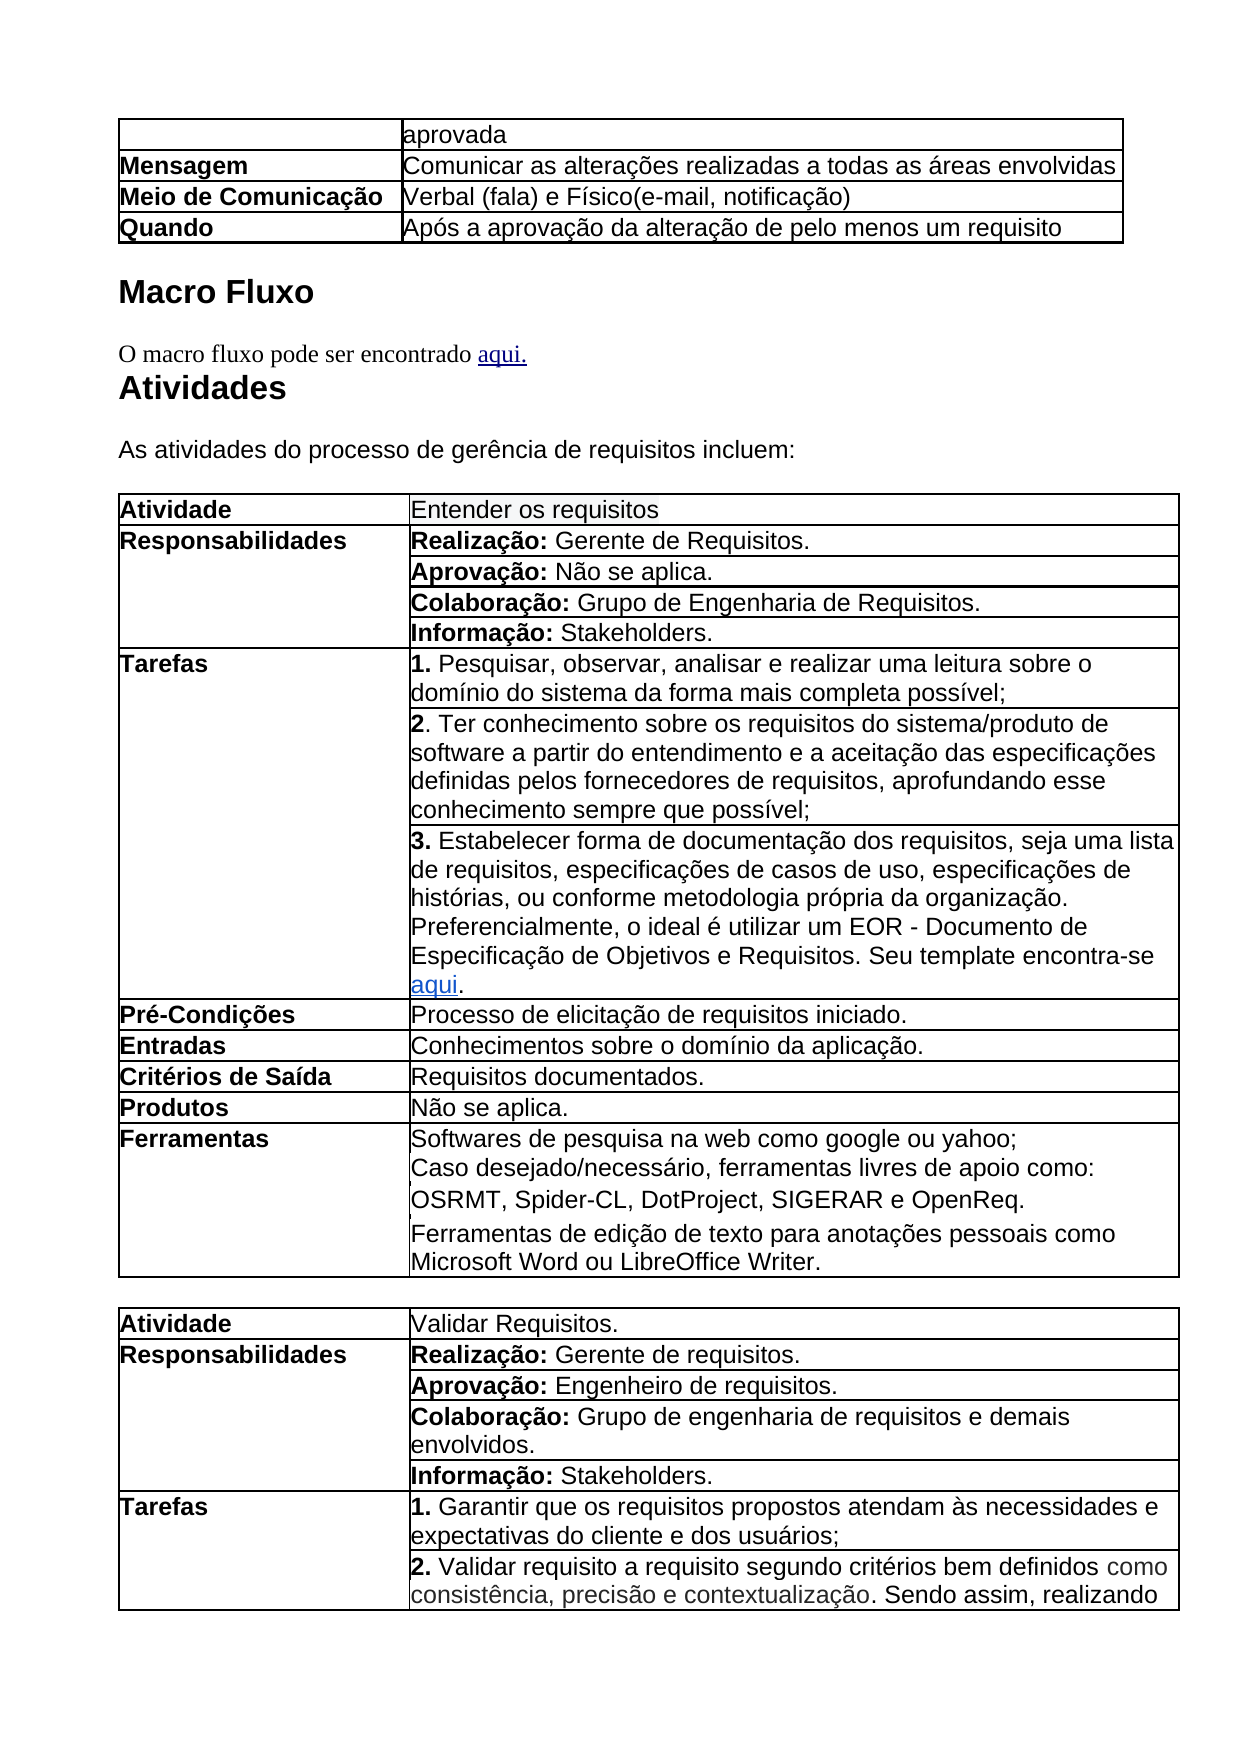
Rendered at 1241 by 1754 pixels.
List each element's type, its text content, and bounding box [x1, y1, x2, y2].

text O macro fluxo pode ser encontrado aqui. [118, 339, 1122, 368]
table_cell Softwares de pesquisa na web como google ou yahoo; Caso desejado/necessário, ferramentas livres de apoio como: OSRMT, Spider-CL, DotProject, SIGERAR e OpenReq. Ferramentas de edição de texto para anotações pessoais como Microsoft Word ou LibreOffice Writer. [411, 1124, 1178, 1276]
table_cell Mensagem [120, 151, 401, 180]
table_cell Responsabilidades [120, 1340, 409, 1490]
table_cell Quando [120, 213, 401, 241]
table_cell Informação: Stakeholders. [411, 1461, 1178, 1490]
table_cell Requisitos documentados. [411, 1062, 1178, 1091]
table_cell 1. Garantir que os requisitos propostos atendam às necessidades e expectativas do cliente e dos usuários; [411, 1492, 1178, 1549]
table_cell Informação: Stakeholders. [411, 618, 1178, 647]
table_cell Aprovação: Não se aplica. [411, 557, 1178, 585]
table_cell Não se aplica. [411, 1093, 1178, 1122]
table_cell Tarefas [120, 649, 409, 998]
table_header Atividade [120, 495, 409, 524]
table_cell Realização: Gerente de requisitos. [411, 1340, 1178, 1368]
table_cell Processo de elicitação de requisitos iniciado. [411, 1000, 1178, 1029]
table_cell 2. Ter conhecimento sobre os requisitos do sistema/produto de software a partir do entendimento e a aceitação das especificações definidas pelos fornecedores de requisitos, aprofundando esse conhecimento sempre que possível; [411, 709, 1178, 824]
table_cell Conhecimentos sobre o domínio da aplicação. [411, 1031, 1178, 1060]
table_cell Critérios de Saída [120, 1062, 409, 1091]
table_cell Após a aprovação da alteração de pelo menos um requisito [404, 213, 1122, 241]
table_cell Entradas [120, 1031, 409, 1060]
table_cell Comunicar as alterações realizadas a todas as áreas envolvidas [404, 151, 1122, 180]
table_cell Pré-Condições [120, 1000, 409, 1029]
table_cell [120, 120, 401, 149]
table_header Validar Requisitos. [411, 1309, 1178, 1338]
table_cell 3. Estabelecer forma de documentação dos requisitos, seja uma lista de requisitos, especificações de casos de uso, especificações de histórias, ou conforme metodologia própria da organização. Preferencialmente, o ideal é utilizar um EOR - Documento de Especificação de Objetivos e Requisitos. Seu template encontra-se aqui. [411, 826, 1178, 998]
table_cell Ferramentas [120, 1124, 409, 1276]
table_cell Colaboração: Grupo de Engenharia de Requisitos. [411, 588, 1178, 616]
table_cell aprovada [404, 120, 1122, 149]
table_cell Aprovação: Engenheiro de requisitos. [411, 1371, 1178, 1399]
table_header Atividade [120, 1309, 409, 1338]
text Macro Fluxo [118, 272, 1122, 311]
text Atividades [118, 368, 1122, 407]
table_cell Verbal (fala) e Físico(e-mail, notificação) [404, 182, 1122, 211]
table_cell Colaboração: Grupo de engenharia de requisitos e demais envolvidos. [411, 1401, 1178, 1459]
table_cell 1. Pesquisar, observar, analisar e realizar uma leitura sobre o domínio do sistema da forma mais completa possível; [411, 649, 1178, 707]
table_cell Tarefas [120, 1492, 409, 1609]
table_cell 2. Validar requisito a requisito segundo critérios bem definidos como consistência, precisão e contextualização. Sendo assim, realizando [411, 1551, 1178, 1609]
table_cell Meio de Comunicação [120, 182, 401, 211]
table_cell Responsabilidades [120, 526, 409, 647]
table_cell Produtos [120, 1093, 409, 1122]
text As atividades do processo de gerência de requisitos incluem: [118, 435, 1122, 464]
